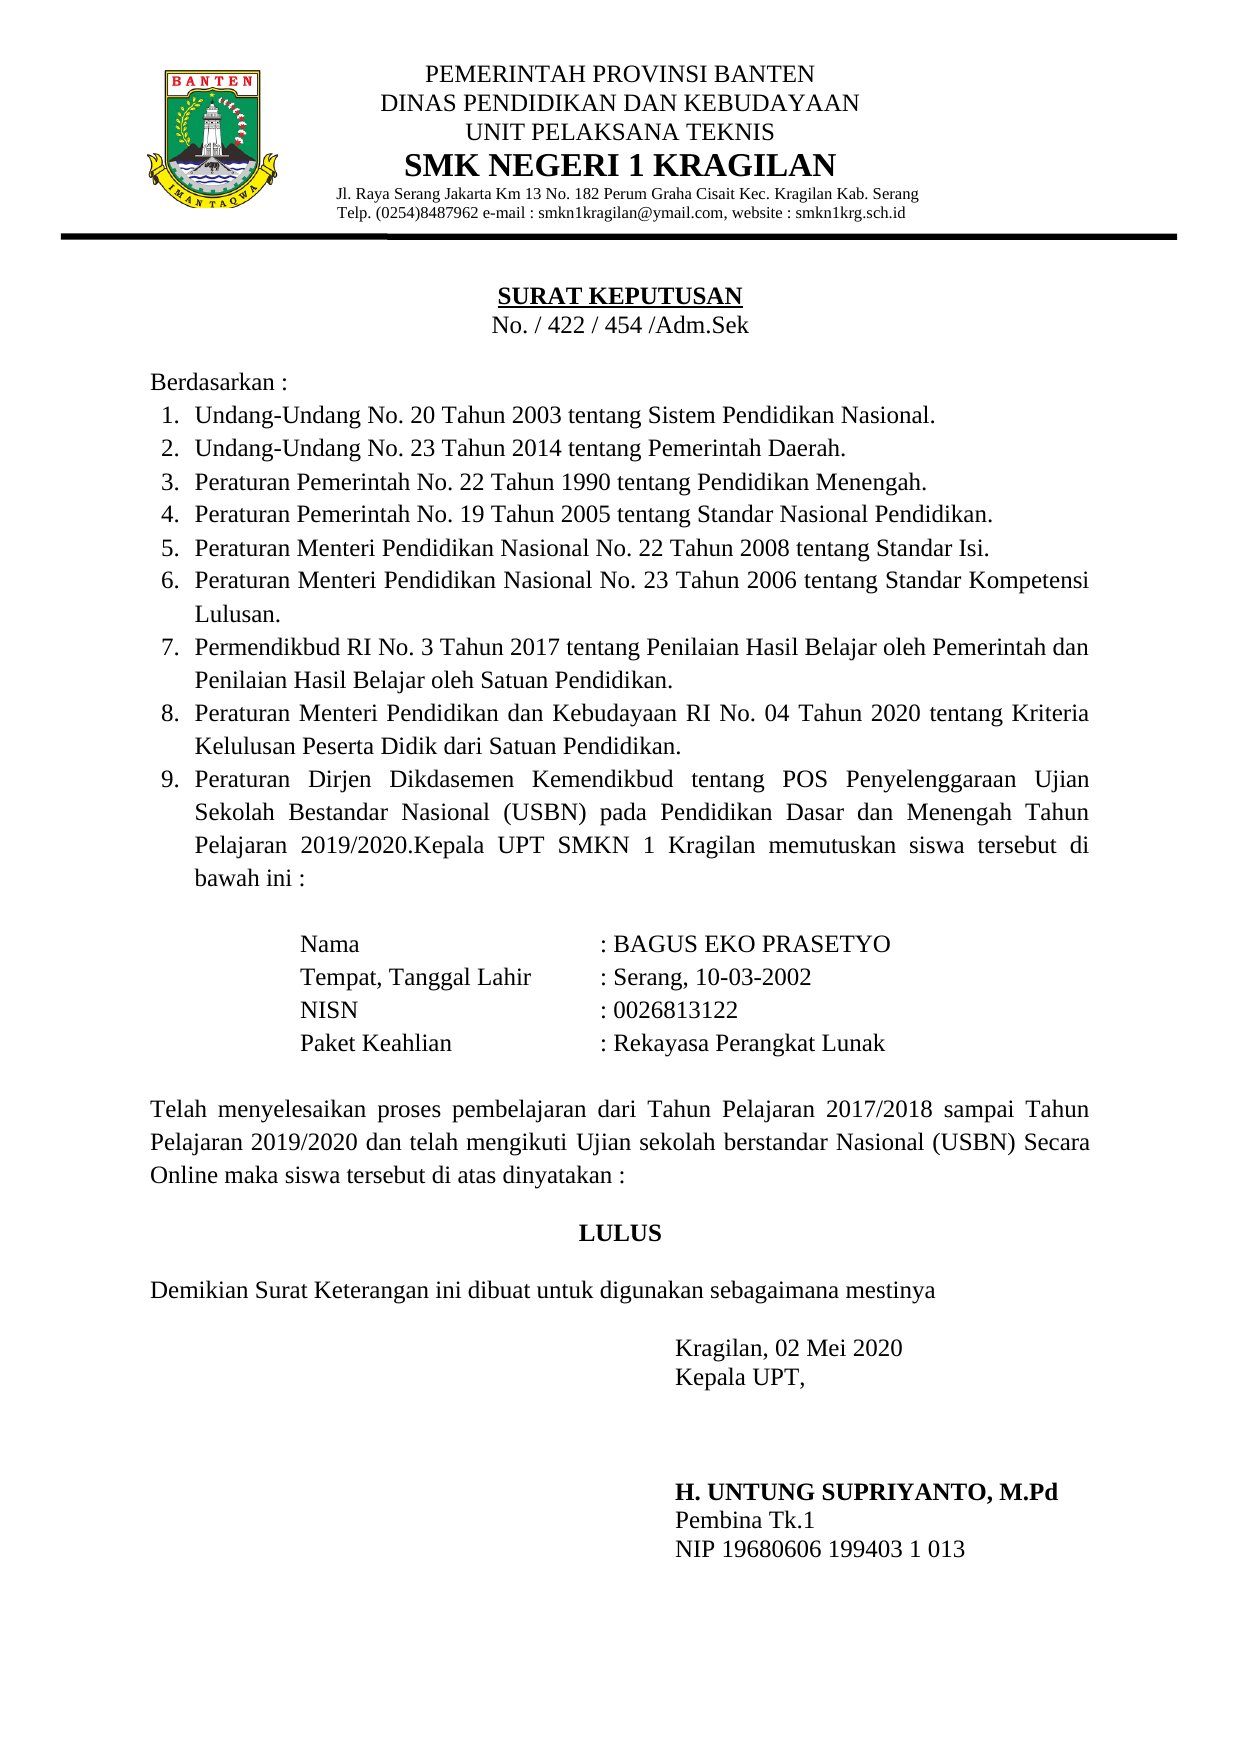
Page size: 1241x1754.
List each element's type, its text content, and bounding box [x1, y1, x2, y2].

text LULUS [150, 1218, 1090, 1247]
text Berdasarkan : [150, 367, 1090, 396]
list Peraturan Menteri Pendidikan Nasional No. 23 Tahun 2006 tentang Standar Kompetensi Lulusan. [179, 566, 1090, 627]
text Kepala UPT, [150, 1362, 1090, 1391]
text Paket Keahlian : Rekayasa Perangkat Lunak [150, 1028, 1090, 1057]
text Tempat, Tanggal Lahir : Serang, 10-03-2002 [150, 962, 1090, 991]
text Kragilan, 02 Mei 2020 [150, 1333, 1090, 1362]
text Pembina Tk.1 [150, 1506, 1090, 1534]
list Undang-Undang No. 20 Tahun 2003 tentang Sistem Pendidikan Nasional. [179, 401, 1090, 429]
list Peraturan Pemerintah No. 22 Tahun 1990 tentang Pendidikan Menengah. [179, 467, 1090, 495]
text SURAT KEPUTUSAN [150, 281, 1090, 310]
list Peraturan Menteri Pendidikan dan Kebudayaan RI No. 04 Tahun 2020 tentang Kriteria Kelulusan Peserta Didik dari Satuan Pendidikan. [179, 698, 1090, 759]
list Peraturan Pemerintah No. 19 Tahun 2005 tentang Standar Nasional Pendidikan. [179, 499, 1090, 528]
text Telah menyelesaikan proses pembelajaran dari Tahun Pelajaran 2017/2018 sampai Tahun Pelajaran 2019/2020 dan telah mengikuti Ujian sekolah berstandar Nasional (USBN) Secara Online maka siswa tersebut di atas dinyatakan : [150, 1094, 1090, 1189]
text No. / 422 / 454 /Adm.Sek [150, 310, 1090, 339]
list Peraturan Menteri Pendidikan Nasional No. 22 Tahun 2008 tentang Standar Isi. [179, 533, 1090, 561]
list Peraturan Dirjen Dikdasemen Kemendikbud tentang POS Penyelenggaraan Ujian Sekolah Bestandar Nasional (USBN) pada Pendidikan Dasar dan Menengah Tahun Pelajaran 2019/2020.Kepala UPT SMKN 1 Kragilan memutuskan siswa tersebut di bawah ini : [179, 764, 1090, 892]
list Undang-Undang No. 23 Tahun 2014 tentang Pemerintah Daerah. [179, 433, 1090, 462]
text NIP 19680606 199403 1 013 [150, 1534, 1090, 1563]
list Permendikbud RI No. 3 Tahun 2017 tentang Penilaian Hasil Belajar oleh Pemerintah dan Penilaian Hasil Belajar oleh Satuan Pendidikan. [179, 632, 1090, 693]
picture [146, 70, 279, 208]
text Demikian Surat Keterangan ini dibuat untuk digunakan sebagaimana mestinya [150, 1276, 1090, 1304]
text Nama : BAGUS EKO PRASETYO [150, 929, 1090, 958]
text H. UNTUNG SUPRIYANTO, M.Pd [150, 1477, 1090, 1506]
text NISN : 0026813122 [150, 995, 1090, 1024]
